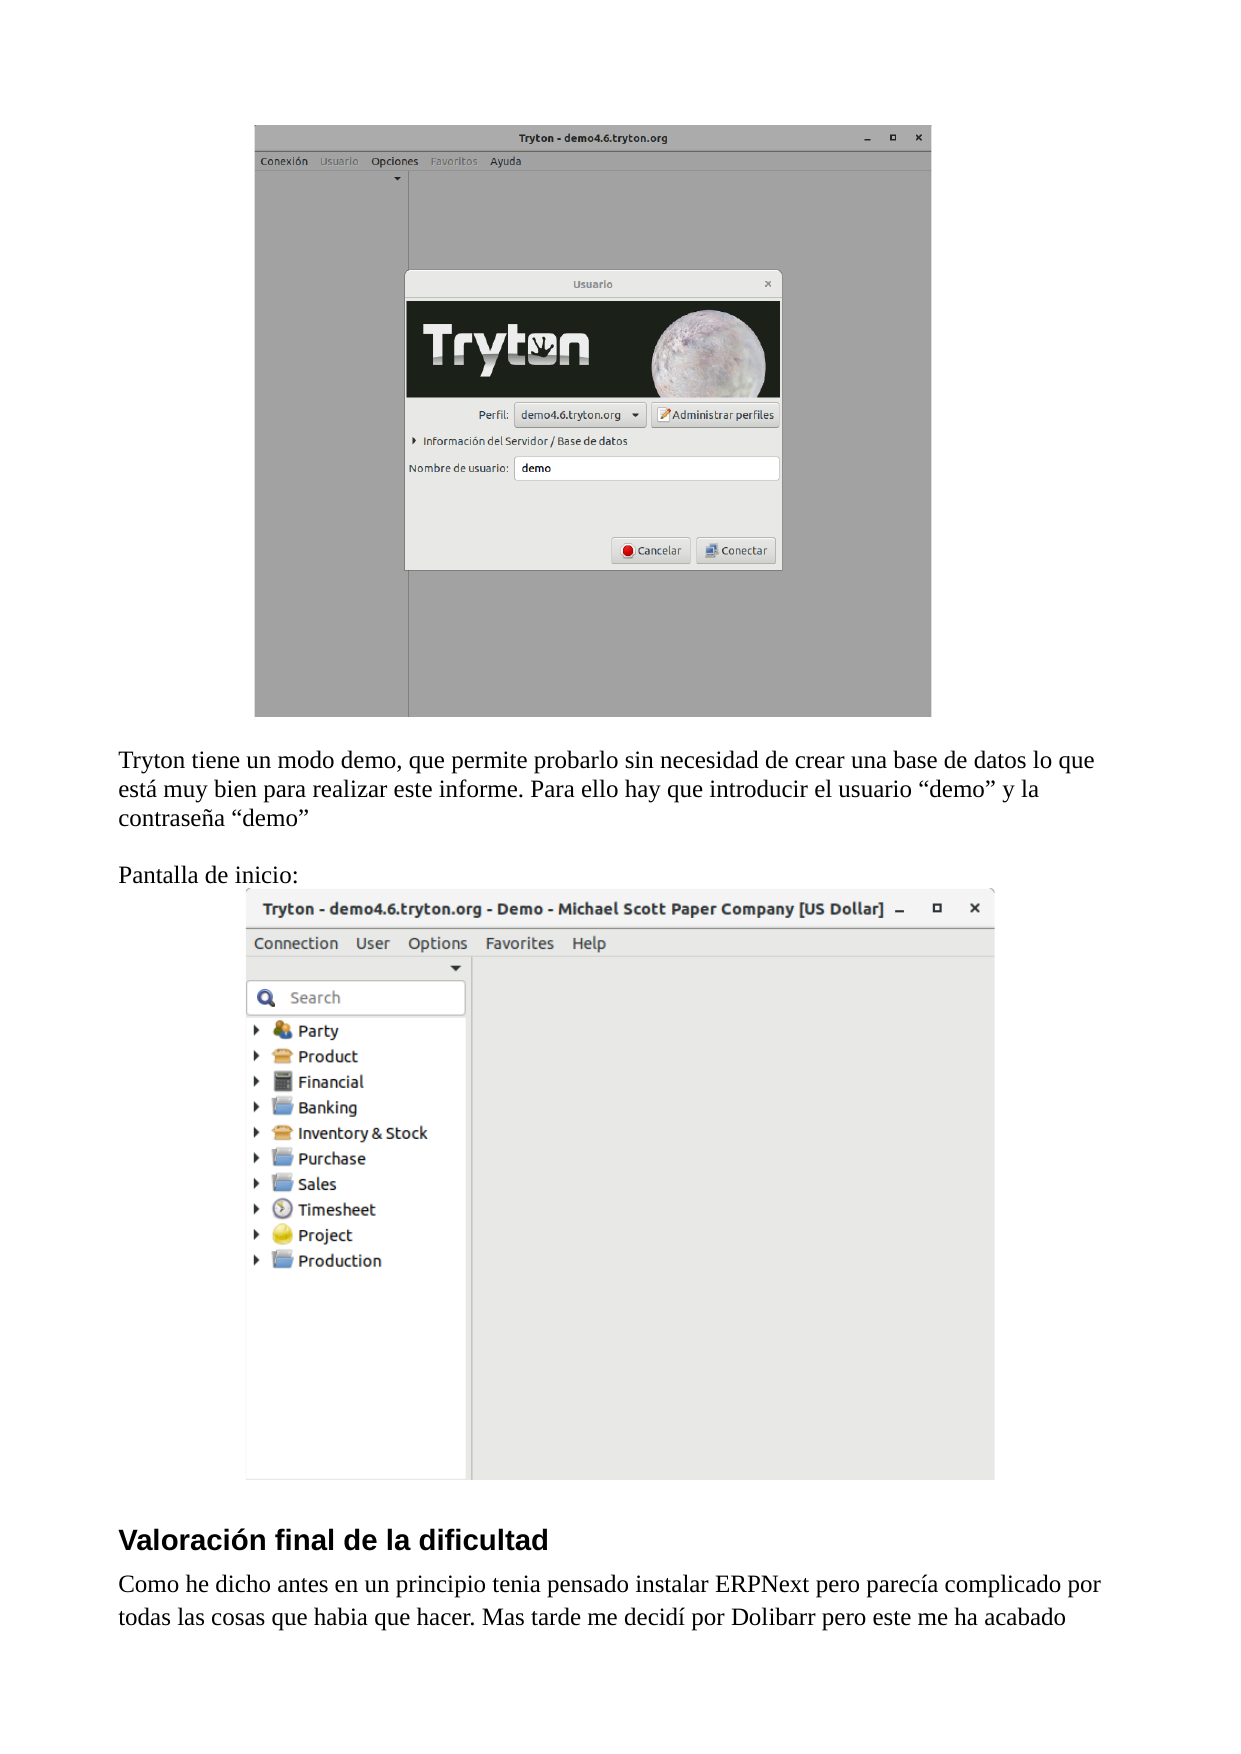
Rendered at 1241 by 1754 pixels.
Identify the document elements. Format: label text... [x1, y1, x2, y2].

text Tryton tiene un modo demo, que permite probarlo sin necesidad de crear una base de datos lo que está muy bien para realizar este informe. Para ello hay que introducir el usuario “demo” y la contraseña “demo” [118, 745, 1122, 831]
subtitle Valoración final de la dificultad [118, 1523, 1122, 1556]
picture [245, 888, 995, 1480]
text Pantalla de inicio: [118, 860, 1122, 889]
picture [254, 125, 932, 717]
text Como he dicho antes en un principio tenia pensado instalar ERPNext pero parecía complicado por todas las cosas que habia que hacer. Mas tarde me decidí por Dolibarr pero este me ha acabado [118, 1569, 1122, 1631]
